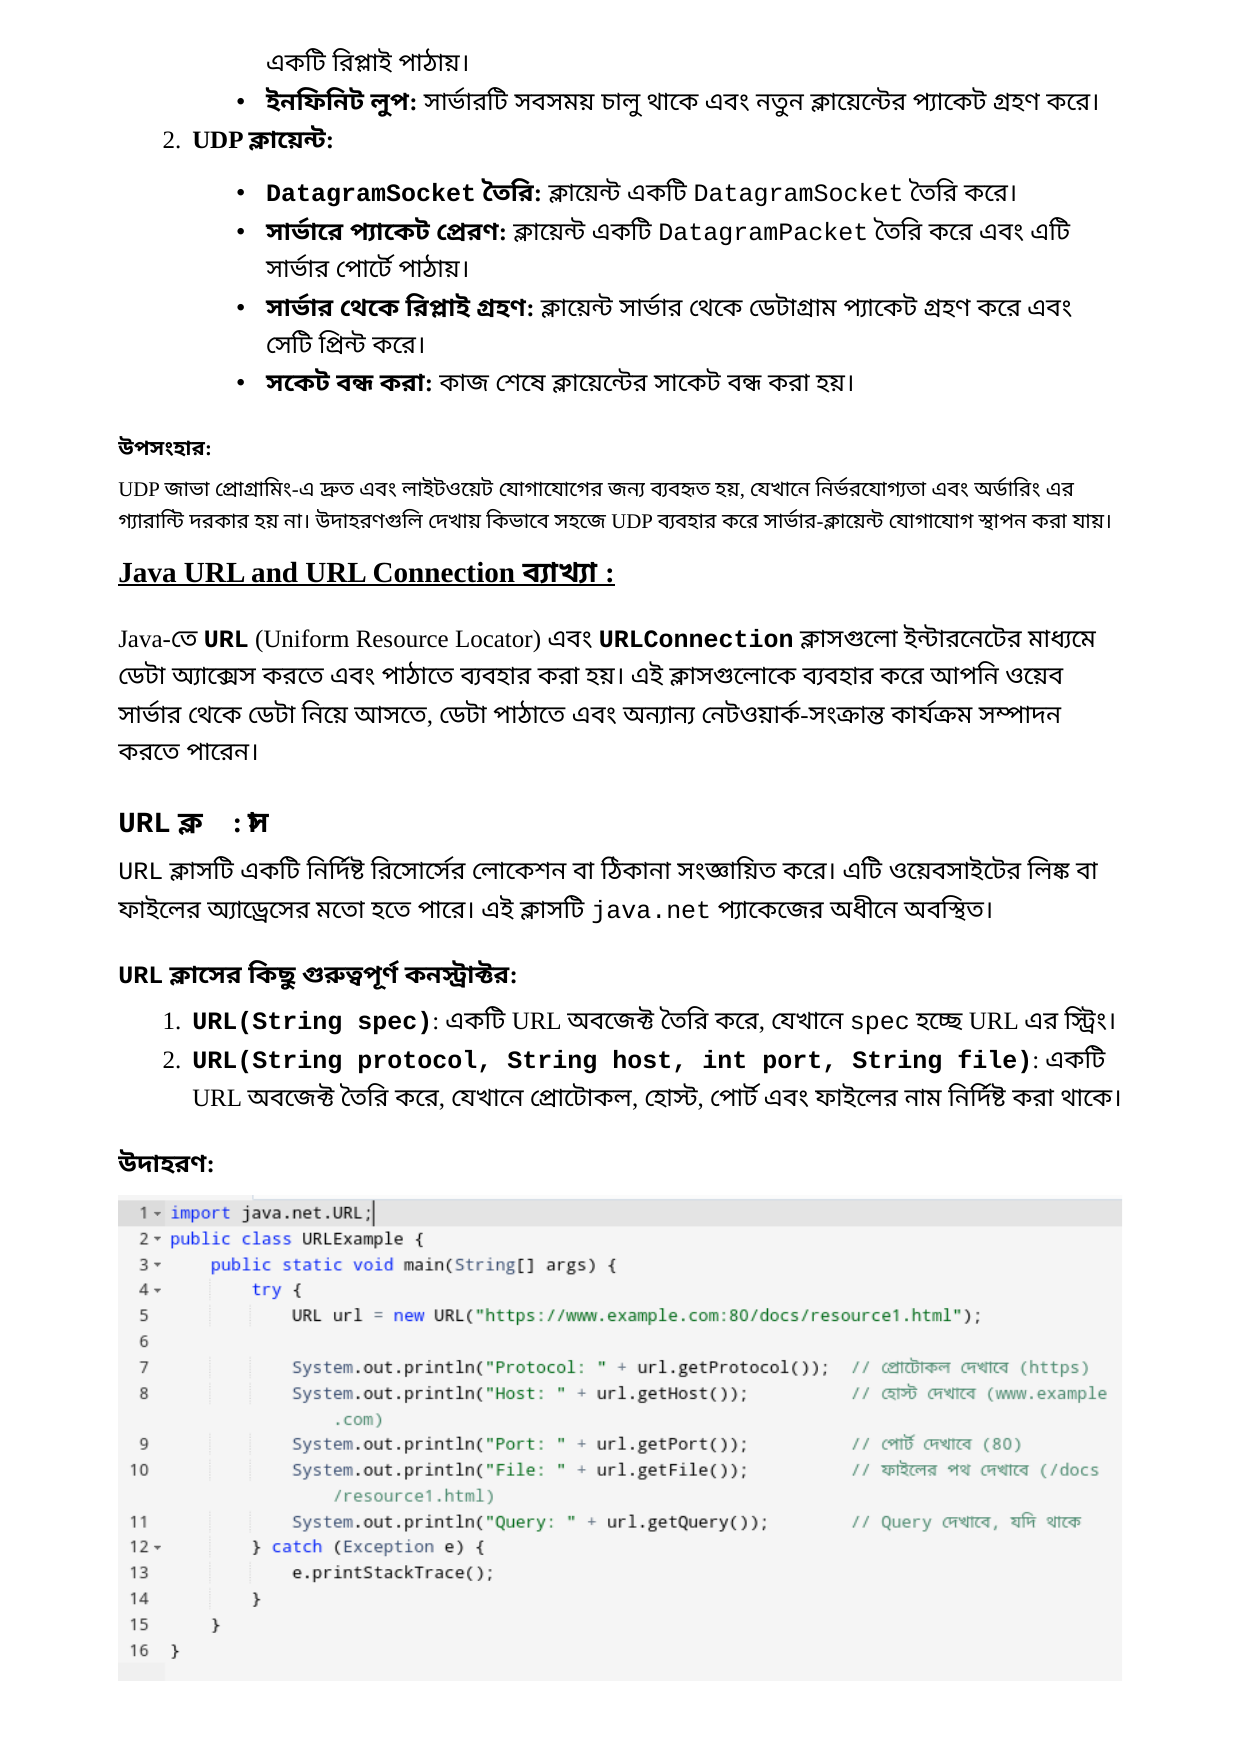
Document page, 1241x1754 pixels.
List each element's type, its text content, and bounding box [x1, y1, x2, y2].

subtitle উদাহরণ: [118, 1149, 1122, 1182]
list URL(String protocol, String host, int port, String file): একটি URL অবজেক্ট তৈরি করে, যেখানে প্রোটোকল, হোস্ট, পোর্ট এবং ফাইলের নাম নির্দিষ্ট করা থাকে। [162, 1045, 1122, 1117]
subtitle URL ক্লাসের কিছু গুরুত্বপূর্ণ কনস্ট্রাক্টর: [118, 960, 1122, 994]
text UDP জাভা প্রোগ্রামিং-এ দ্রুত এবং লাইটওয়েট যোগাযোগের জন্য ব্যবহৃত হয়, যেখানে নির্ভরযোগ্যতা এবং অর্ডারিং এর গ্যারান্টি দরকার হয় না। উদাহরণগুলি দেখায় কিভাবে সহজে UDP ব্যবহার করে সার্ভার-ক্লায়েন্ট যোগাযোগ স্থাপন করা যায়। [118, 477, 1122, 537]
list একটি রিপ্লাই পাঠায়। [236, 49, 1122, 82]
subtitle URL ক্লাস: [118, 805, 1122, 844]
list URL(String spec): একটি URL অবজেক্ট তৈরি করে, যেখানে spec হচ্ছে URL এর স্ট্রিং। [162, 1006, 1122, 1040]
list DatagramSocket তৈরি: ক্লায়েন্ট একটি DatagramSocket তৈরি করে। [236, 178, 1122, 212]
list সকেট বন্ধ করা: কাজ শেষে ক্লায়েন্টের সাকেট বন্ধ করা হয়। [236, 368, 1122, 402]
text URL ক্লাসটি একটি নির্দিষ্ট রিসোর্সের লোকেশন বা ঠিকানা সংজ্ঞায়িত করে। এটি ওয়েবসাইটের লিঙ্ক বা ফাইলের অ্যাড্রেসের মতো হতে পারে। এই ক্লাসটি java.net প্যাকেজের অধীনে অবস্থিত। [118, 856, 1122, 928]
list সার্ভার থেকে রিপ্লাই গ্রহণ: ক্লায়েন্ট সার্ভার থেকে ডেটাগ্রাম প্যাকেট গ্রহণ করে এবং সেটি প্রিন্ট করে। [236, 293, 1122, 363]
list সার্ভারে প্যাকেট প্রেরণ: ক্লায়েন্ট একটি DatagramPacket তৈরি করে এবং এটি সার্ভার পোর্টে পাঠায়। [236, 217, 1122, 288]
picture [118, 1195, 1123, 1681]
text Java URL and URL Connection ব্যাখ্যা : [118, 555, 1122, 594]
text Java-তে URL (Uniform Resource Locator) এবং URLConnection ক্লাসগুলো ইন্টারনেটের মাধ্যমে ডেটা অ্যাক্সেস করতে এবং পাঠাতে ব্যবহার করা হয়। এই ক্লাসগুলোকে ব্যবহার করে আপনি ওয়েব সার্ভার থেকে ডেটা নিয়ে আসতে, ডেটা পাঠাতে এবং অন্যান্য নেটওয়ার্ক-সংক্রান্ত কার্যক্রম সম্পাদন করতে পারেন। [118, 624, 1122, 771]
subtitle উপসংহার: [118, 436, 1122, 464]
list UDP ক্লায়েন্ট: [162, 125, 1122, 159]
list ইনফিনিট লুপ: সার্ভারটি সবসময় চালু থাকে এবং নতুন ক্লায়েন্টের প্যাকেট গ্রহণ করে। [236, 87, 1122, 120]
